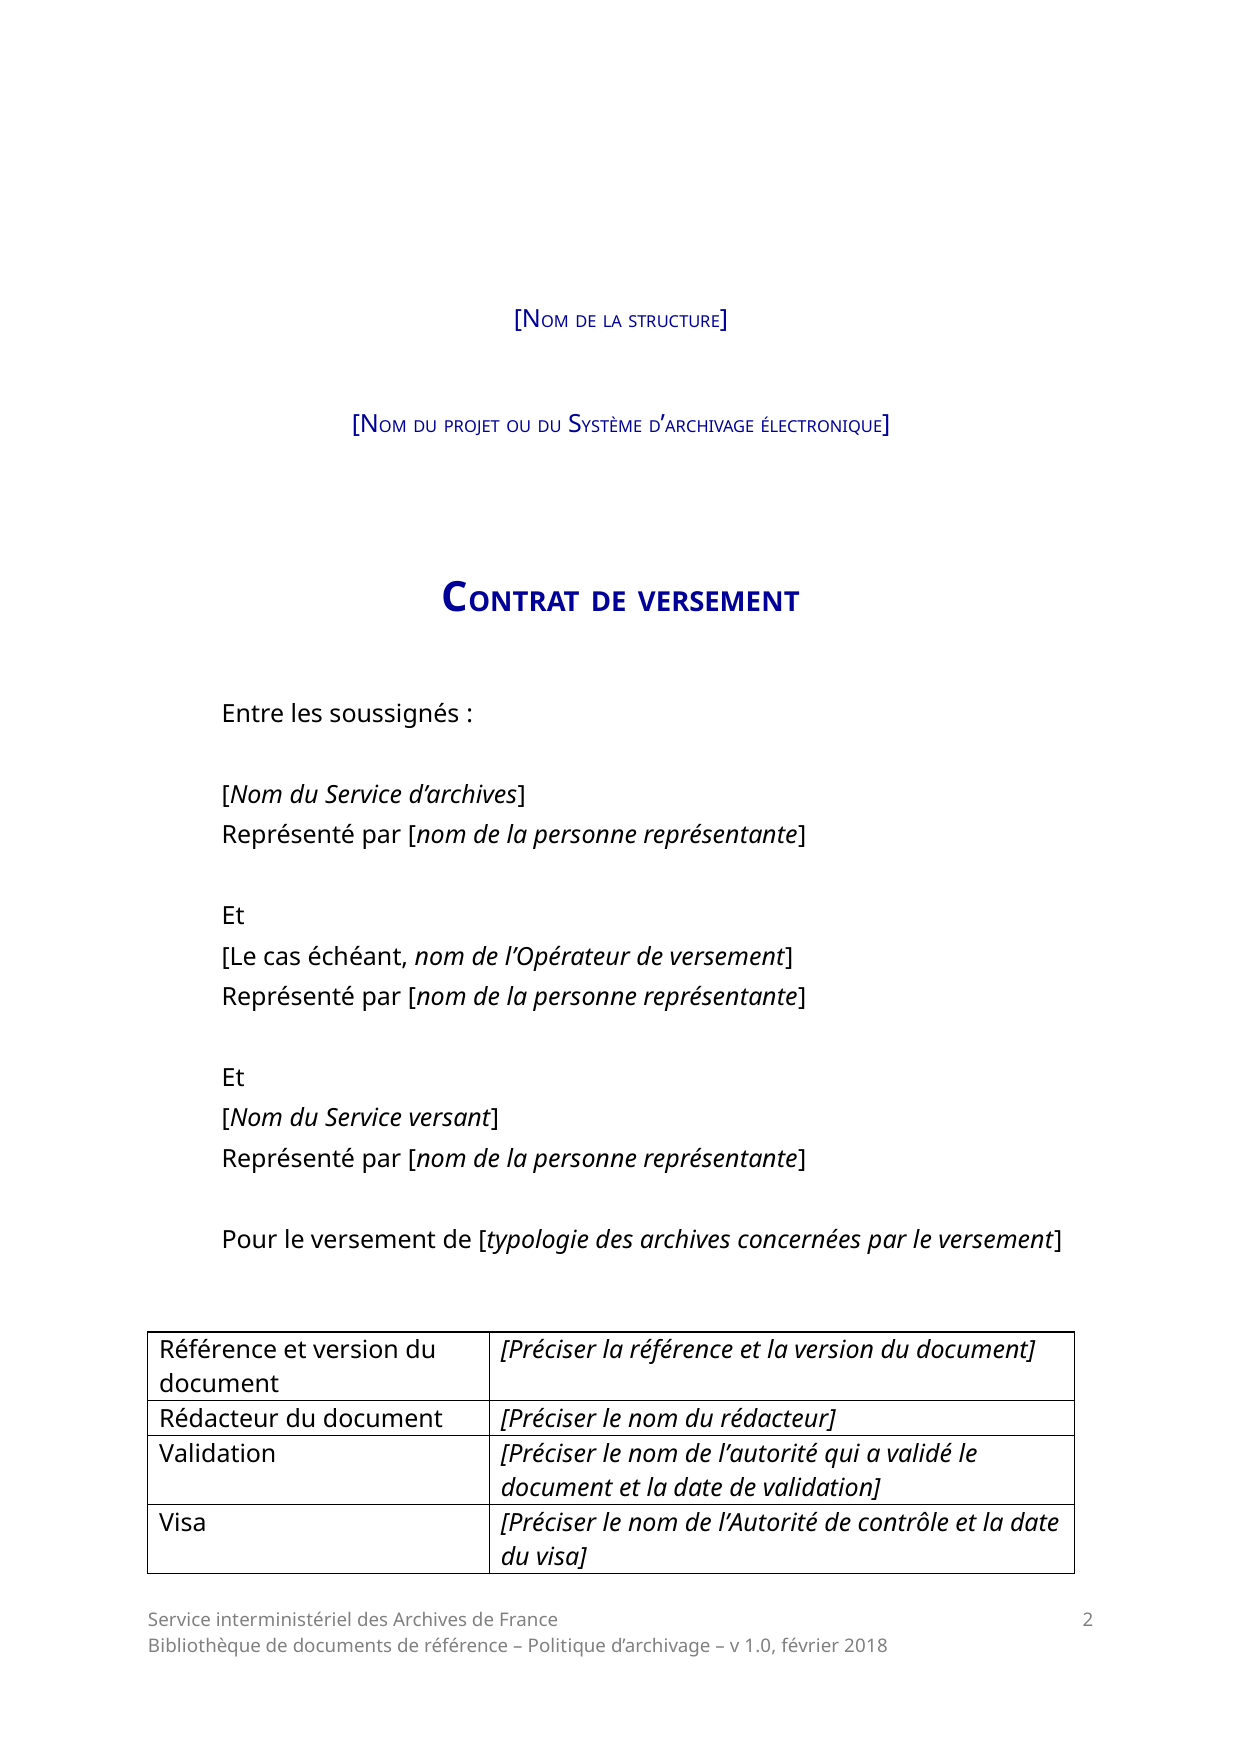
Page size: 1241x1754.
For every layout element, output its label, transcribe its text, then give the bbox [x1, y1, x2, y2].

text [Nom de la structure] [148, 301, 1093, 335]
text [Nom du Service versant] [221, 1100, 1093, 1134]
text [Nom du projet ou du Système d’archivage électronique] [148, 406, 1093, 439]
table_header [Préciser la référence et la version du document] [490, 1333, 1074, 1400]
text Représenté par [nom de la personne représentante] [221, 817, 1093, 851]
table_cell [Préciser le nom du rédacteur] [490, 1401, 1074, 1435]
text Et [221, 898, 1093, 932]
text Représenté par [nom de la personne représentante] [221, 979, 1093, 1013]
table_cell [Préciser le nom de l’Autorité de contrôle et la date du visa] [490, 1505, 1074, 1573]
text Contrat de versement [148, 567, 1093, 623]
text Et [221, 1060, 1093, 1094]
table_header Référence et version du document [148, 1333, 489, 1400]
text [Nom du Service d’archives] [221, 777, 1093, 811]
table_cell Validation [148, 1436, 489, 1504]
text Représenté par [nom de la personne représentante] [221, 1141, 1093, 1175]
table_cell Rédacteur du document [148, 1401, 489, 1435]
text Entre les soussignés : [221, 696, 1093, 730]
table_cell [Préciser le nom de l’autorité qui a validé le document et la date de validation] [490, 1436, 1074, 1504]
text Pour le versement de [typologie des archives concernées par le versement] [221, 1222, 1093, 1256]
table_cell Visa [148, 1505, 489, 1573]
text [Le cas échéant, nom de l’Opérateur de versement] [221, 939, 1093, 973]
